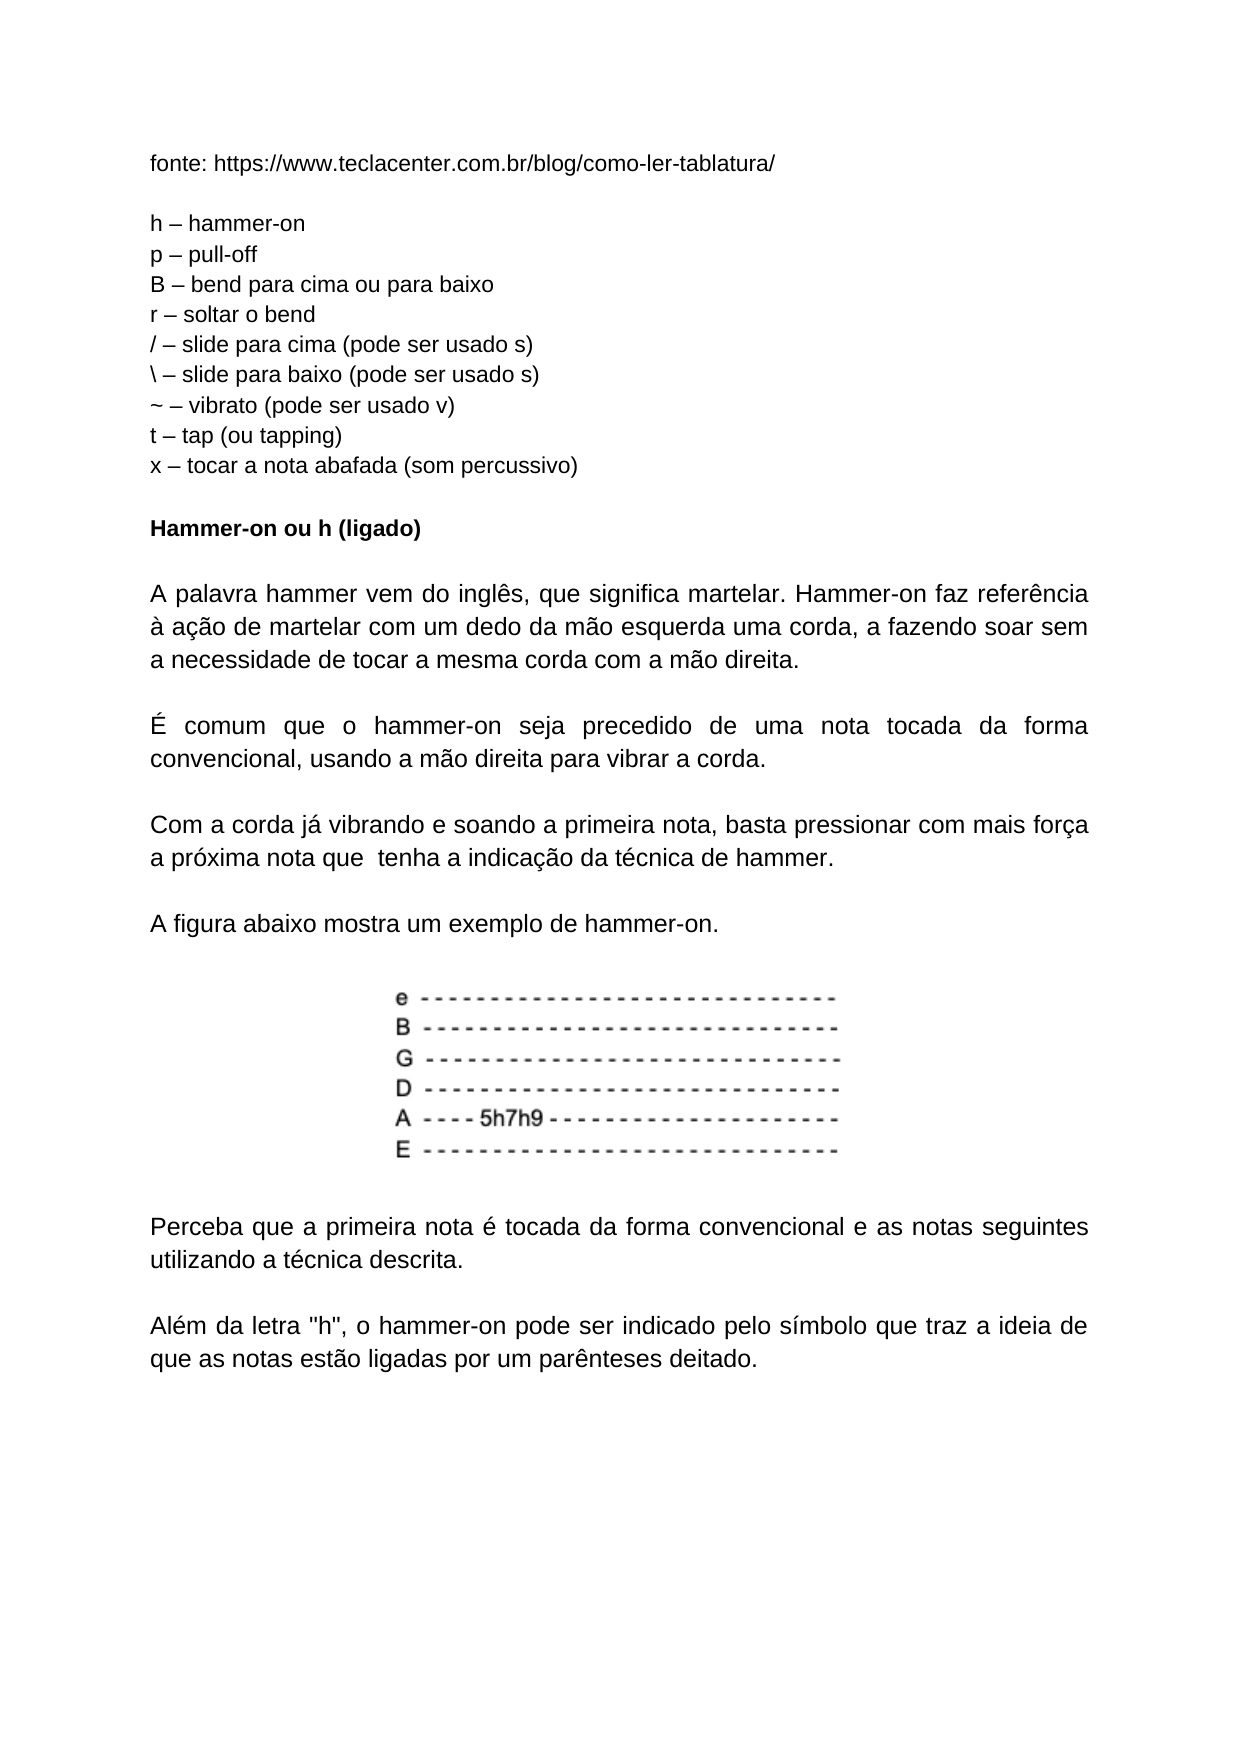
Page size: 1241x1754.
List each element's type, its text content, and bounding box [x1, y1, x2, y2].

text É comum que o hammer-on seja precedido de uma nota tocada da forma convencional, usando a mão direita para vibrar a corda. [150, 711, 1090, 772]
text p – pull-off [150, 241, 1090, 267]
text ~ – vibrato (pode ser usado v) [150, 392, 1090, 418]
text h – hammer-on [150, 210, 1090, 237]
text Com a corda já vibrando e soando a primeira nota, basta pressionar com mais força a próxima nota que tenha a indicação da técnica de hammer. [150, 810, 1090, 871]
text Hammer-on ou h (ligado) [150, 515, 1090, 542]
text x – tocar a nota abafada (som percussivo) [150, 452, 1090, 478]
text r – soltar o bend [150, 301, 1090, 327]
text A figura abaixo mostra um exemplo de hammer-on. [150, 909, 1090, 937]
text A palavra hammer vem do inglês, que significa martelar. Hammer-on faz referência à ação de martelar com um dedo da mão esquerda uma corda, a fazendo soar sem a necessidade de tocar a mesma corda com a mão direita. [150, 578, 1090, 673]
text Além da letra "h", o hammer-on pode ser indicado pelo símbolo que traz a ideia de que as notas estão ligadas por um parênteses deitado. [150, 1311, 1090, 1372]
text B – bend para cima ou para baixo [150, 271, 1090, 297]
text \ – slide para baixo (pode ser usado s) [150, 361, 1090, 388]
text fonte: https://www.teclacenter.com.br/blog/como-ler-tablatura/ [150, 150, 1090, 176]
picture [377, 974, 864, 1175]
text Perceba que a primeira nota é tocada da forma convencional e as notas seguintes utilizando a técnica descrita. [150, 1212, 1090, 1273]
text / – slide para cima (pode ser usado s) [150, 331, 1090, 358]
text t – tap (ou tapping) [150, 422, 1090, 448]
